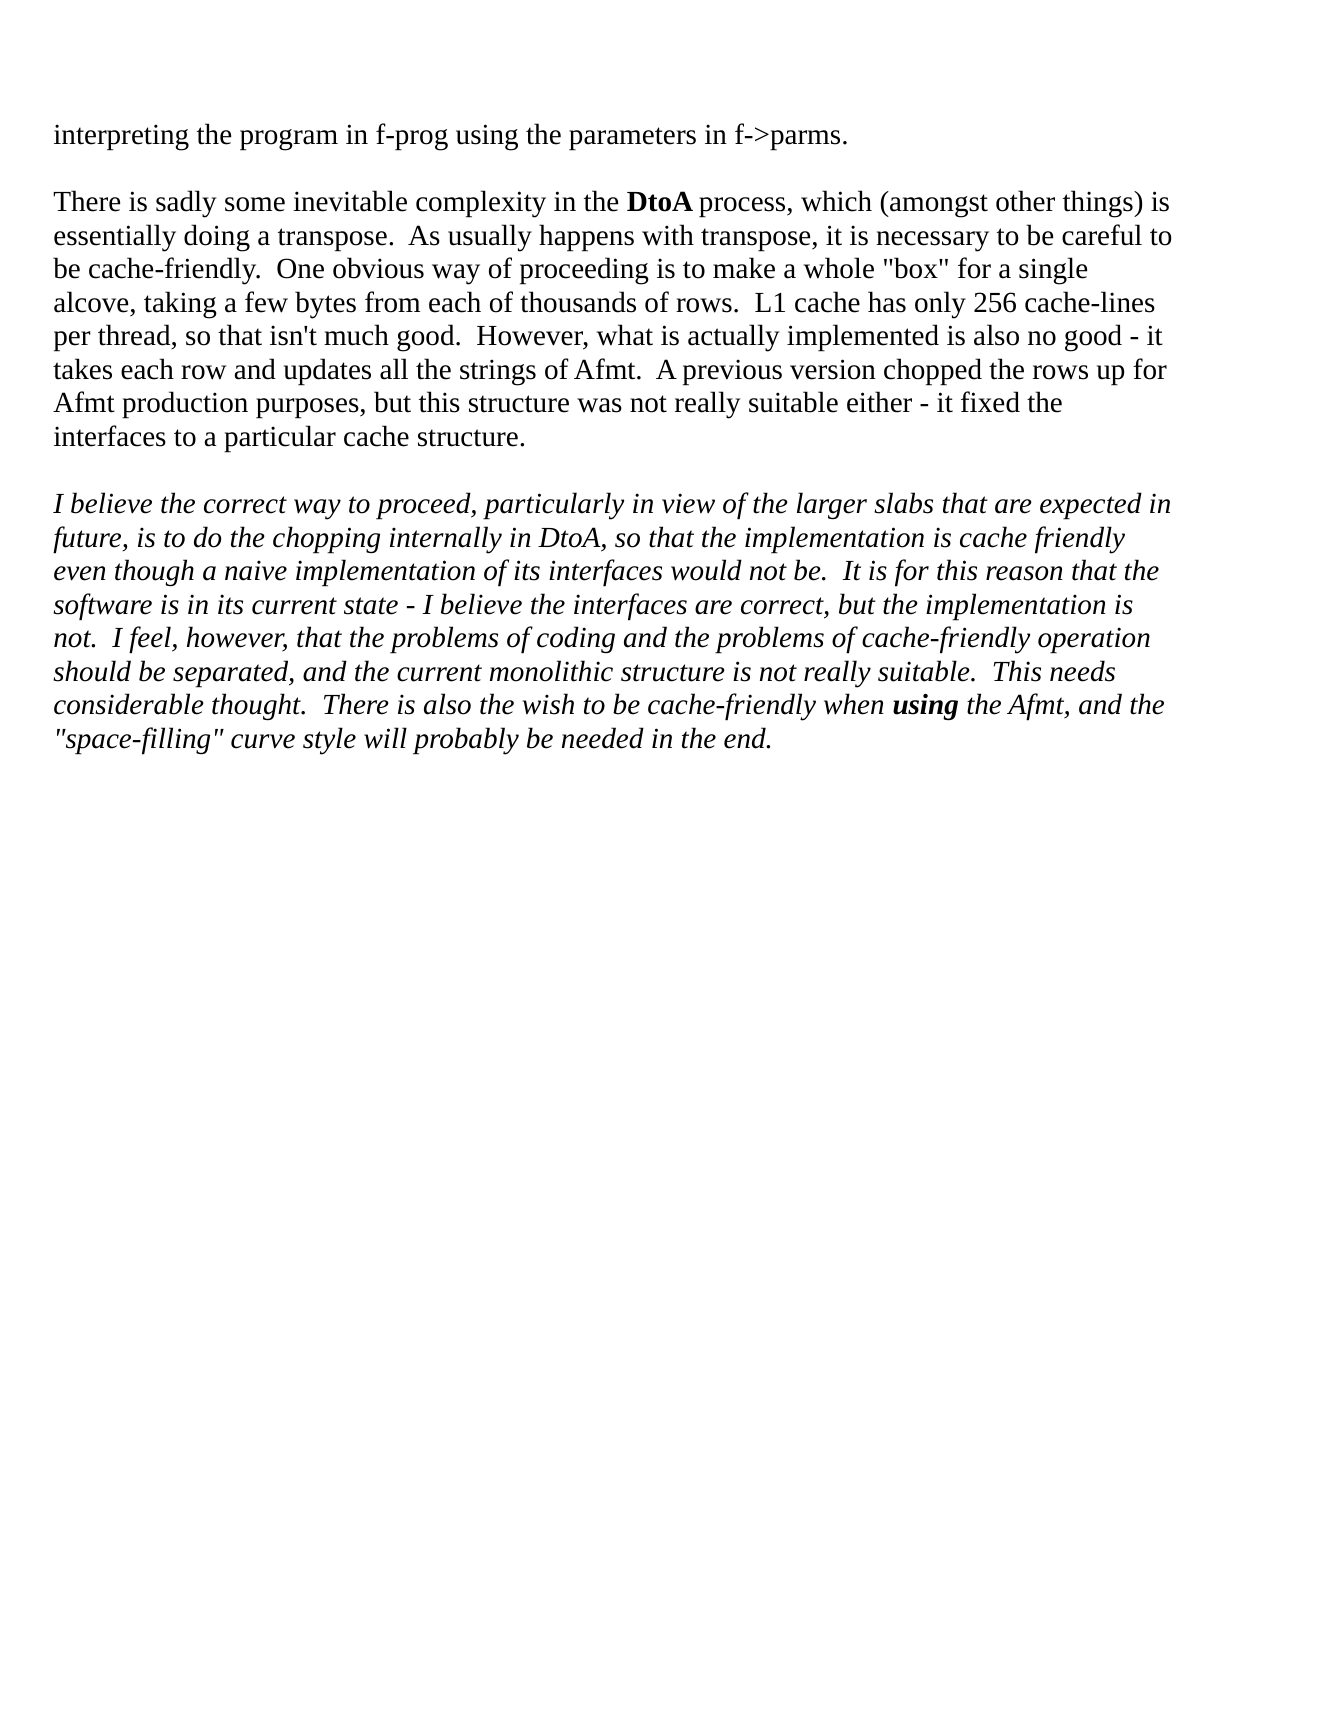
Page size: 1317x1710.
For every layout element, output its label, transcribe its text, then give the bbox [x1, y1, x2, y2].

text There is sadly some inevitable complexity in the DtoA process, which (amongst other things) is essentially doing a transpose. As usually happens with transpose, it is necessary to be careful to be cache-friendly. One obvious way of proceeding is to make a whole "box" for a single alcove, taking a few bytes from each of thousands of rows. L1 cache has only 256 cache-lines per thread, so that isn't much good. However, what is actually implemented is also no good - it takes each row and updates all the strings of Afmt. A previous version chopped the rows up for Afmt production purposes, but this structure was not really suitable either - it fixed the interfaces to a particular cache structure. [53, 184, 1174, 453]
text I believe the correct way to proceed, particularly in view of the larger slabs that are expected in future, is to do the chopping internally in DtoA, so that the implementation is cache friendly even though a naive implementation of its interfaces would not be. It is for this reason that the software is in its current state - I believe the interfaces are correct, but the implementation is not. I feel, however, that the problems of coding and the problems of cache-friendly operation should be separated, and the current monolithic structure is not really suitable. This needs considerable thought. There is also the wish to be cache-friendly when using the Afmt, and the "space-filling" curve style will probably be needed in the end. [53, 486, 1174, 754]
text interpreting the program in f-prog using the parameters in f->parms. [53, 117, 1174, 151]
